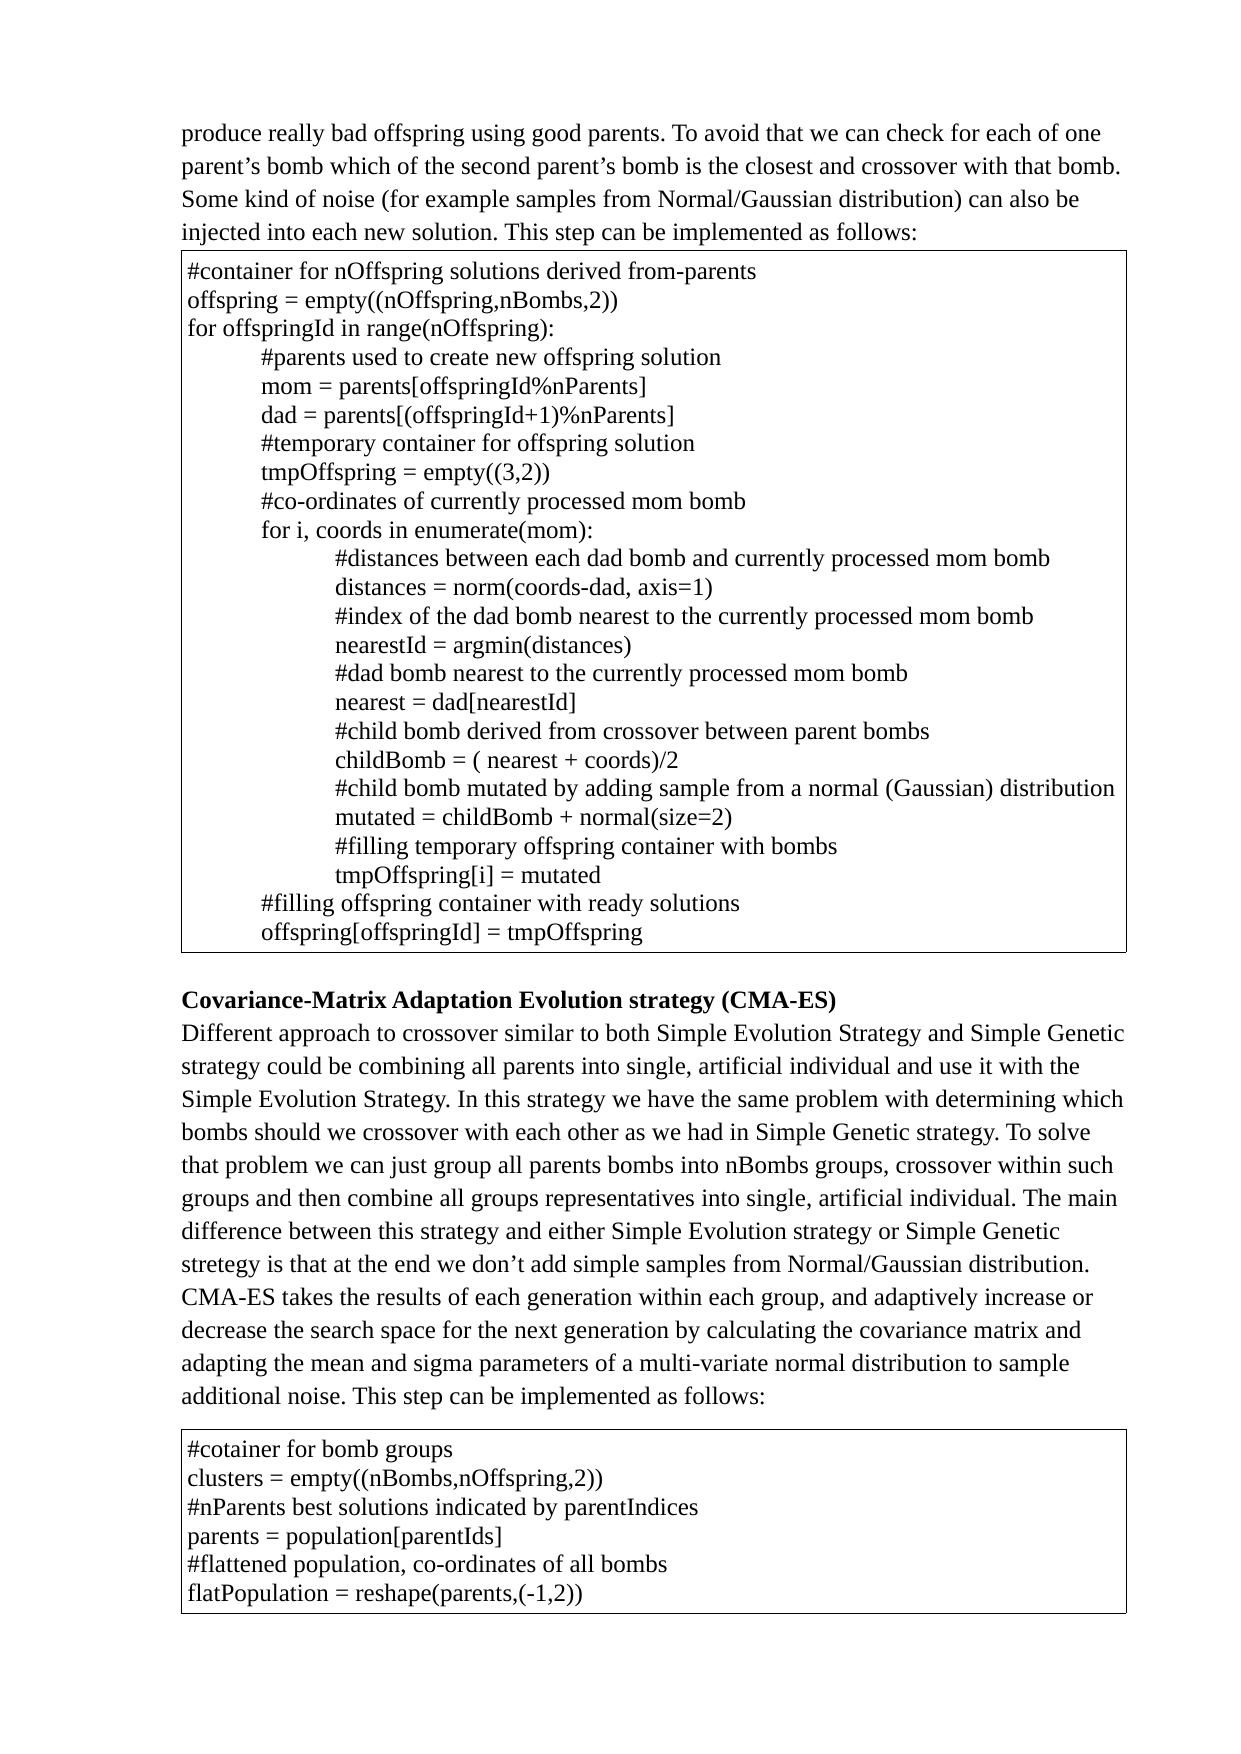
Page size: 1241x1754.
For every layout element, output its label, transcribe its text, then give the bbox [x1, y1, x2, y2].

table_header #container for nOffspring solutions derived from-parents offspring = empty((nOffspring,nBombs,2)) for offspringId in range(nOffspring): #parents used to create new offspring solution mom = parents[offspringId%nParents] dad = parents[(offspringId+1)%nParents] #temporary container for offspring solution tmpOffspring = empty((3,2)) #co-ordinates of currently processed mom bomb for i, coords in enumerate(mom): #distances between each dad bomb and currently processed mom bomb distances = norm(coords-dad, axis=1) #index of the dad bomb nearest to the currently processed mom bomb nearestId = argmin(distances) #dad bomb nearest to the currently processed mom bomb nearest = dad[nearestId] #child bomb derived from crossover between parent bombs childBomb = ( nearest + coords)/2 #child bomb mutated by adding sample from a normal (Gaussian) distribution mutated = childBomb + normal(size=2) #filling temporary offspring container with bombs tmpOffspring[i] = mutated #filling offspring container with ready solutions offspring[offspringId] = tmpOffspring [182, 251, 1126, 952]
table_header #cotainer for bomb groups clusters = empty((nBombs,nOffspring,2)) #nParents best solutions indicated by parentIndices parents = population[parentIds] #flattened population, co-ordinates of all bombs flatPopulation = reshape(parents,(-1,2)) [182, 1430, 1126, 1613]
text produce really bad offspring using good parents. To avoid that we can check for each of one parent’s bomb which of the second parent’s bomb is the closest and crossover with that bomb. Some kind of noise (for example samples from Normal/Gaussian distribution) can also be injected into each new solution. This step can be implemented as follows: [181, 118, 1126, 246]
text Covariance-Matrix Adaptation Evolution strategy (CMA-ES) Different approach to crossover similar to both Simple Evolution Strategy and Simple Genetic strategy could be combining all parents into single, artificial individual and use it with the Simple Evolution Strategy. In this strategy we have the same problem with determining which bombs should we crossover with each other as we had in Simple Genetic strategy. To solve that problem we can just group all parents bombs into nBombs groups, crossover within such groups and then combine all groups representatives into single, artificial individual. The main difference between this strategy and either Simple Evolution strategy or Simple Genetic stretegy is that at the end we don’t add simple samples from Normal/Gaussian distribution. CMA-ES takes the results of each generation within each group, and adaptively increase or decrease the search space for the next generation by calculating the covariance matrix and adapting the mean and sigma parameters of a multi-variate normal distribution to sample additional noise. This step can be implemented as follows: [181, 953, 1126, 1410]
